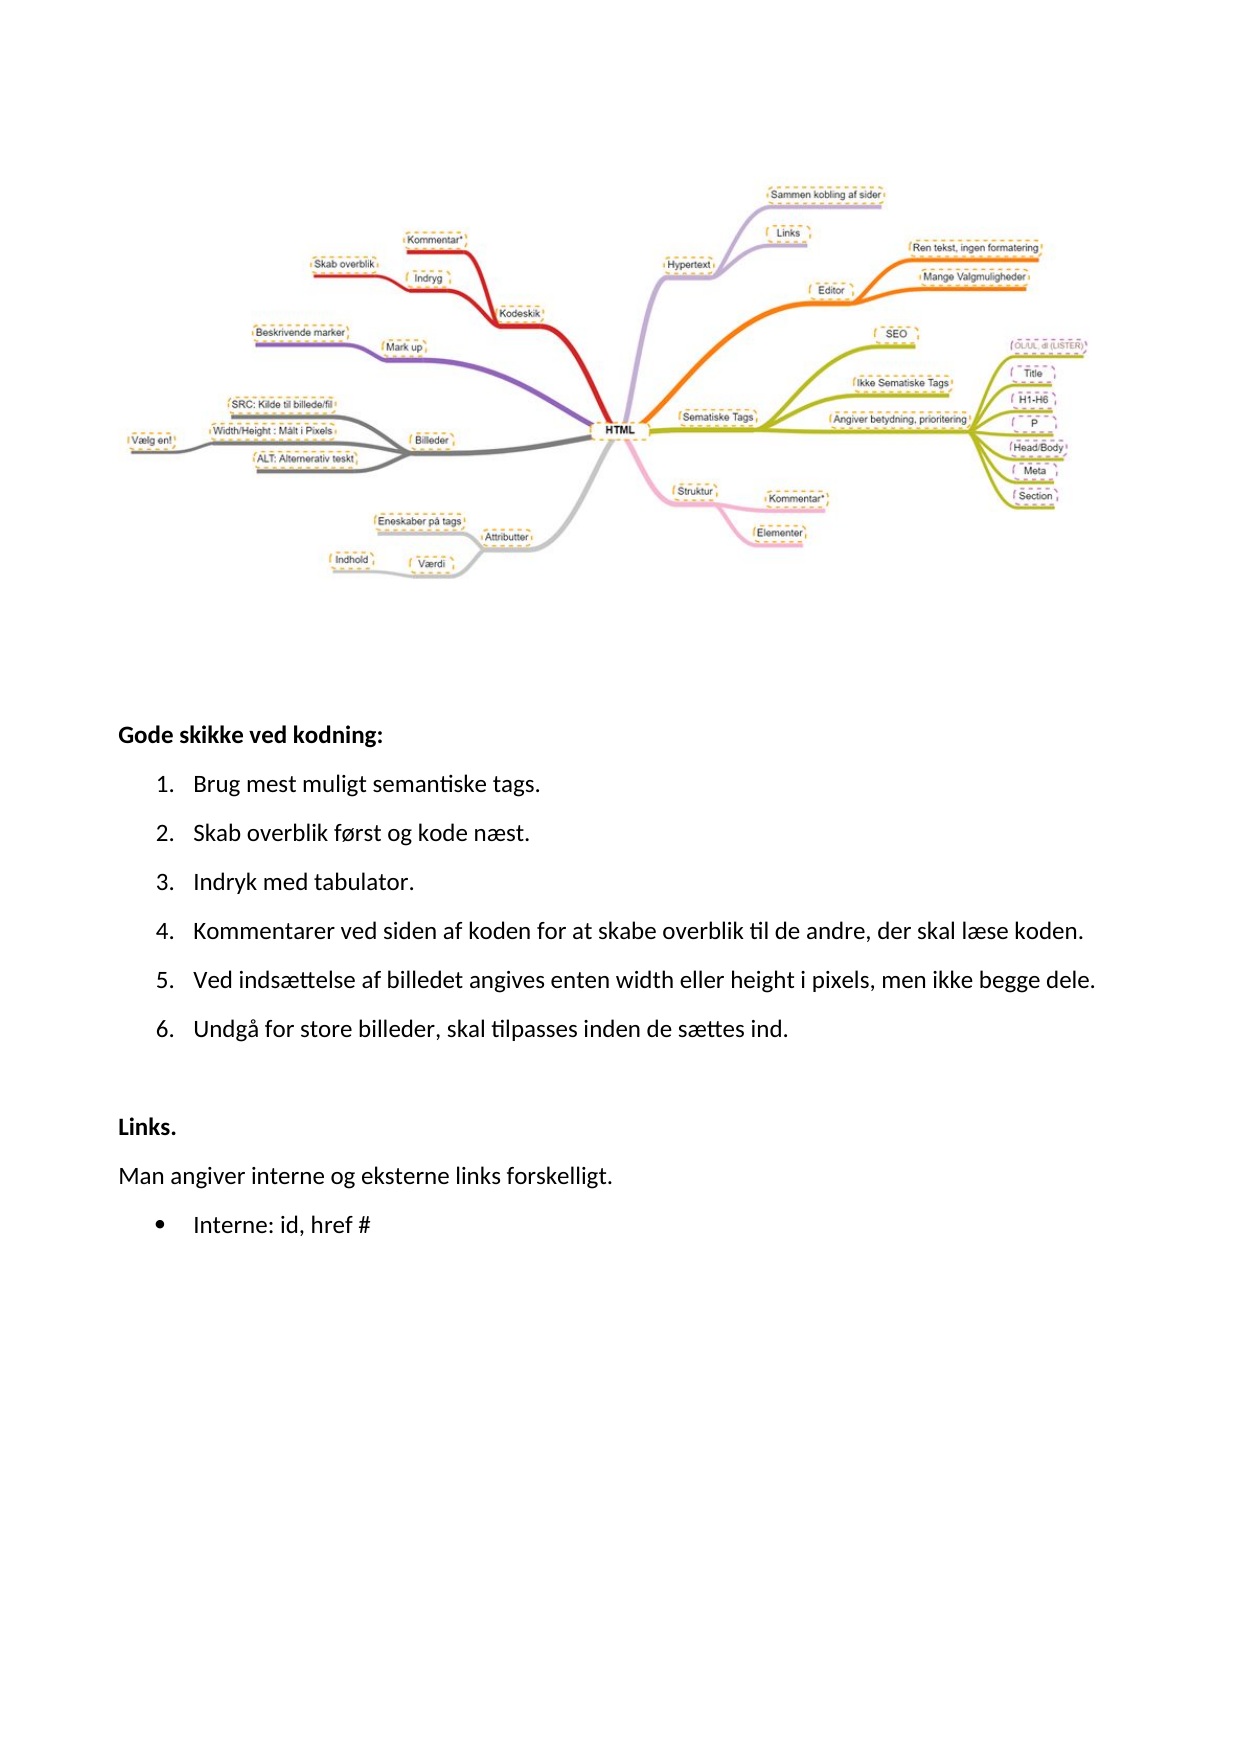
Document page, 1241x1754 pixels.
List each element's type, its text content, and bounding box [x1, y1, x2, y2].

list Kommentarer ved siden af koden for at skabe overblik til de andre, der skal læse koden. [156, 915, 1122, 946]
text Links. [118, 1111, 1122, 1142]
list Interne: id, href # [156, 1209, 1122, 1239]
text Man angiver interne og eksterne links forskelligt. [118, 1160, 1122, 1191]
text Gode skikke ved kodning: [118, 719, 1122, 750]
list Skab overblik først og kode næst. [156, 817, 1122, 848]
list Brug mest muligt semantiske tags. [156, 768, 1122, 799]
list Undgå for store billeder, skal tilpasses inden de sættes ind. [156, 1013, 1122, 1044]
list Indryk med tabulator. [156, 866, 1122, 897]
list Ved indsættelse af billedet angives enten width eller height i pixels, men ikke begge dele. [156, 964, 1122, 995]
